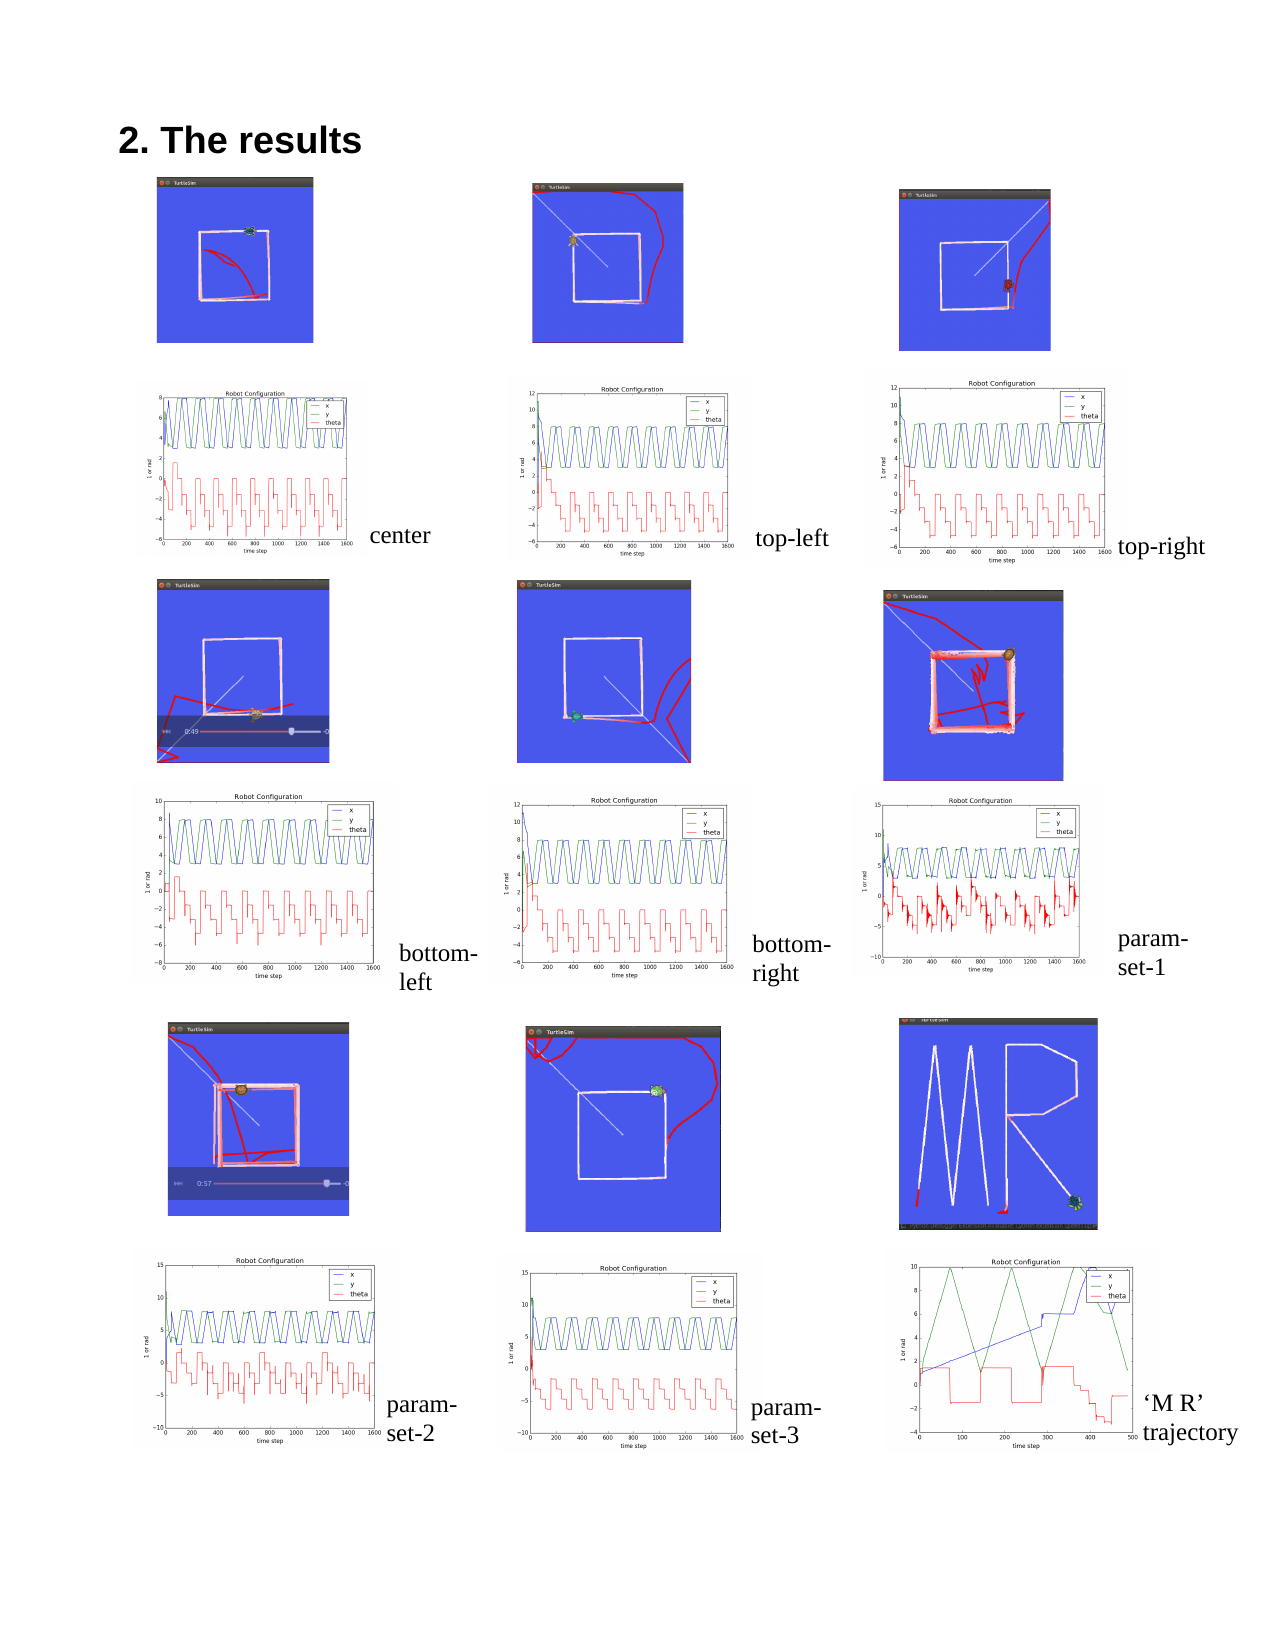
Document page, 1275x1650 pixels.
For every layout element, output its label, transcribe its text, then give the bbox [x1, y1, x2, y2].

picture [899, 189, 1051, 351]
picture [157, 579, 330, 763]
picture [885, 1246, 1160, 1453]
picture [532, 183, 684, 343]
picture [156, 177, 314, 343]
picture [517, 580, 692, 763]
picture [497, 1253, 763, 1453]
subtitle 2. The results [118, 118, 1157, 162]
picture [130, 781, 400, 983]
picture [489, 785, 753, 982]
picture [866, 368, 1131, 567]
picture [132, 1246, 401, 1448]
picture [167, 1022, 350, 1216]
picture [525, 1026, 721, 1232]
picture [851, 786, 1104, 976]
picture [883, 590, 1064, 781]
picture [507, 376, 752, 560]
picture [134, 380, 370, 557]
picture [899, 1018, 1098, 1230]
